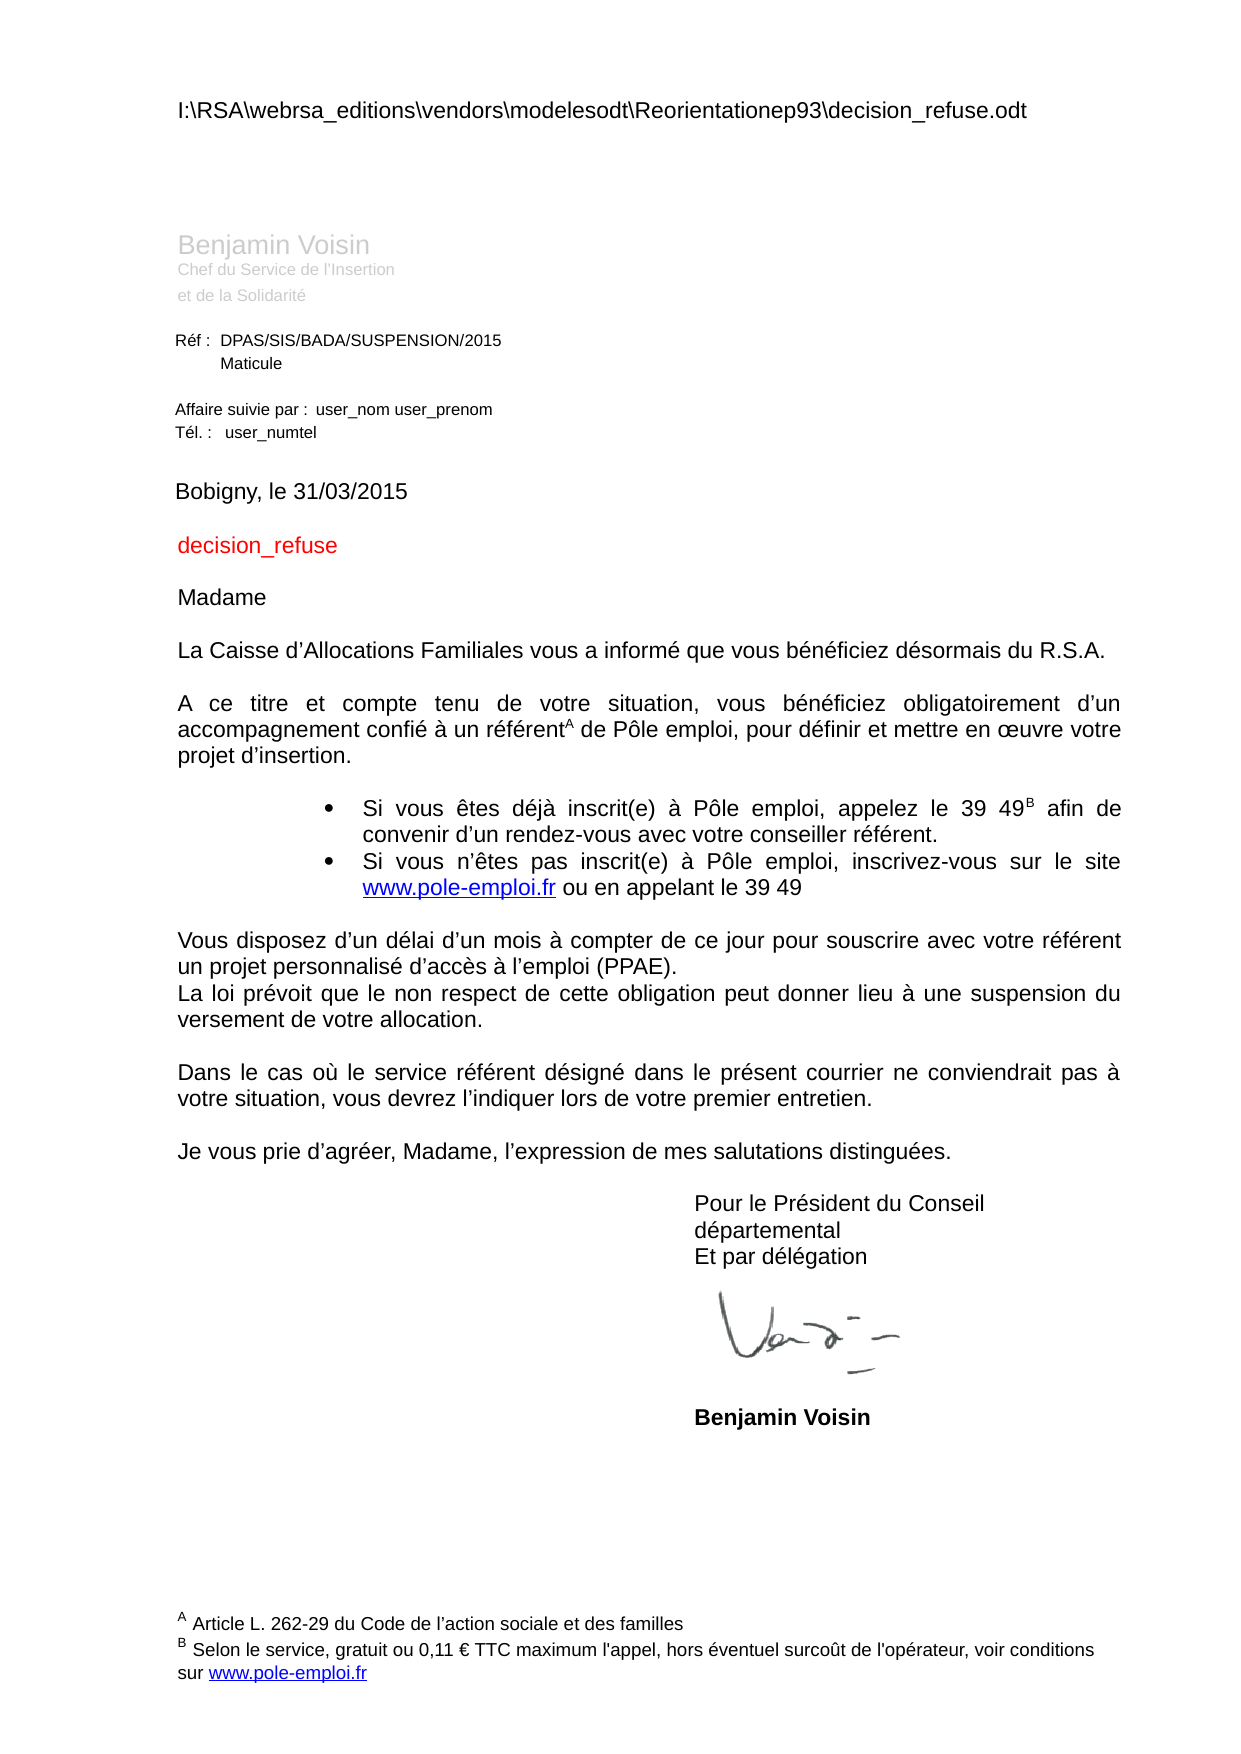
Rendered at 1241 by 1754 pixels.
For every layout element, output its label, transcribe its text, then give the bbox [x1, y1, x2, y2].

text Chef du Service de l’Insertion [177, 260, 1122, 279]
text Madame [177, 584, 1122, 611]
text Je vous prie d’agréer, Madame, l’expression de mes salutations distinguées. [177, 1138, 1122, 1164]
table_cell Réf : [175, 328, 220, 397]
text Dans le cas où le service référent désigné dans le présent courrier ne conviendrait pas à votre situation, vous devrez l’indiquer lors de votre premier entretien. [177, 1059, 1122, 1111]
picture [710, 1286, 905, 1378]
text Vous disposez d’un délai d’un mois à compter de ce jour pour souscrire avec votre référent un projet personnalisé d’accès à l’emploi (PPAE). [177, 927, 1122, 979]
text decision_refuse [177, 532, 1122, 558]
text Benjamin Voisin [177, 229, 1122, 260]
list Si vous êtes déjà inscrit(e) à Pôle emploi, appelez le 39 49B afin de convenir d’un rendez-vous avec votre conseiller référent. [325, 795, 1122, 848]
table_cell [175, 443, 620, 466]
table_cell user_numtel [220, 420, 620, 443]
text A ce titre et compte tenu de votre situation, vous bénéficiez obligatoirement d’un accompagnement confié à un référentA de Pôle emploi, pour définir et mettre en œuvre votre projet d’insertion. [177, 690, 1122, 769]
list Si vous n’êtes pas inscrit(e) à Pôle emploi, inscrivez-vous sur le site www.pole-emploi.fr ou en appelant le 39 49 [325, 848, 1122, 901]
table_cell Tél. : [175, 420, 220, 443]
table_cell Affaire suivie par : [175, 397, 316, 420]
table_cell [175, 466, 1123, 478]
table_header [175, 311, 620, 328]
table_header [620, 311, 650, 466]
table_header [650, 311, 1123, 466]
text La loi prévoit que le non respect de cette obligation peut donner lieu à une suspension du versement de votre allocation. [177, 979, 1122, 1032]
table_cell Bobigny, le 31/03/2015 [175, 478, 1123, 505]
table_cell DPAS/SIS/BADA/SUSPENSION/2015 Maticule [220, 328, 620, 397]
text La Caisse d’Allocations Familiales vous a informé que vous bénéficiez désormais du R.S.A. [177, 637, 1122, 663]
text Et par délégation [177, 1243, 1122, 1269]
table_cell user_nom user_prenom [316, 397, 620, 420]
text Pour le Président du Conseil départemental [177, 1190, 1122, 1243]
text et de la Solidarité [177, 286, 1122, 305]
text Benjamin Voisin [177, 1404, 1122, 1431]
